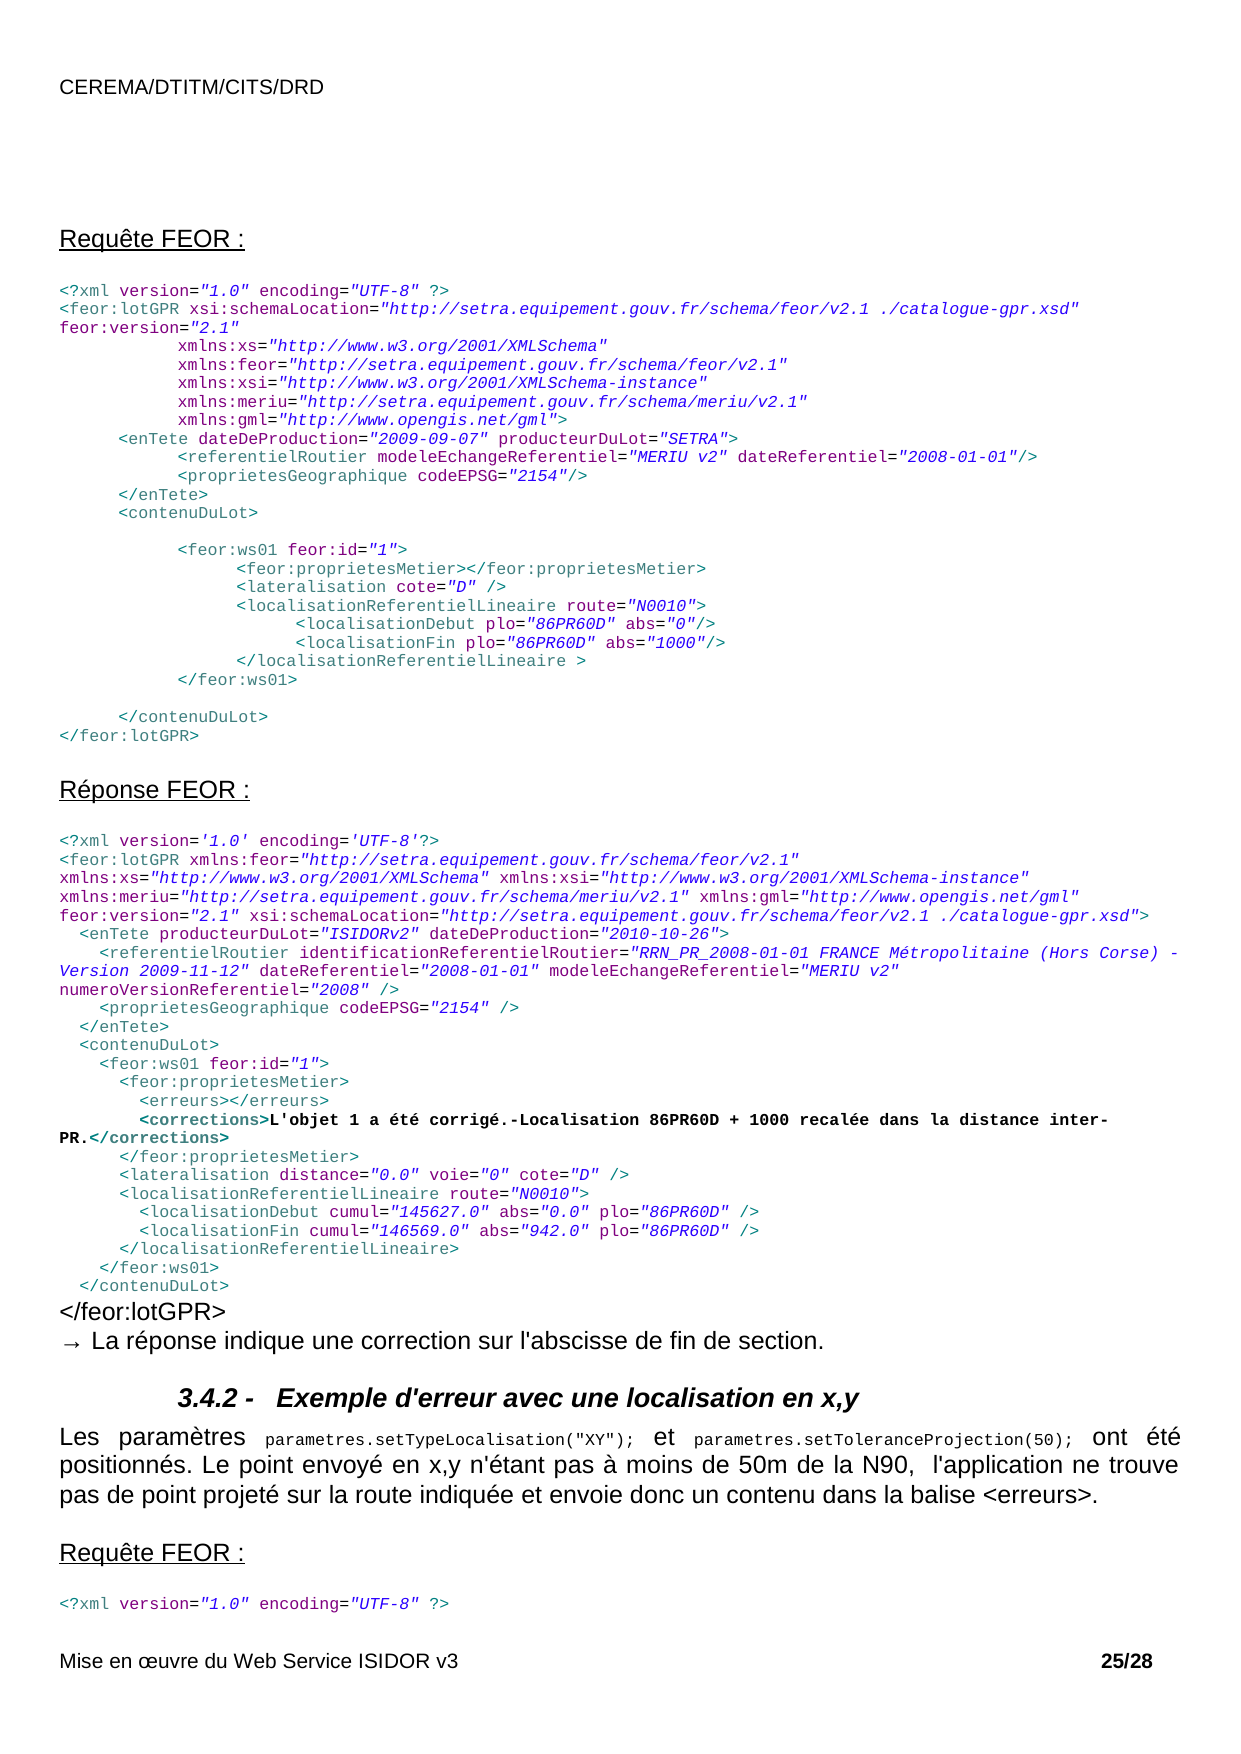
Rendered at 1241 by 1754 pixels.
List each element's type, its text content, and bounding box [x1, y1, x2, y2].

text <corrections>L'objet 1 a été corrigé.-Localisation 86PR60D + 1000 recalée dans la distance inter-PR.</corrections> [59, 1111, 1181, 1148]
text <lateralisation distance="0.0" voie="0" cote="D" /> [59, 1167, 1181, 1186]
text <referentielRoutier identificationReferentielRoutier="RRN_PR_2008-01-01 FRANCE Métropolitaine (Hors Corse) - Version 2009-11-12" dateReferentiel="2008-01-01" modeleEchangeReferentiel="MERIU v2" numeroVersionReferentiel="2008" /> [59, 944, 1181, 1000]
text <contenuDuLot> [59, 1037, 1181, 1056]
text </contenuDuLot> [59, 709, 1181, 727]
text </feor:lotGPR> [59, 1297, 1181, 1326]
text <feor:proprietesMetier></feor:proprietesMetier> [59, 561, 1181, 579]
subtitle Exemple d'erreur avec une localisation en x,y [177, 1381, 1181, 1412]
text xmlns:xsi="http://www.w3.org/2001/XMLSchema-instance" [59, 375, 1181, 394]
text <referentielRoutier modeleEchangeReferentiel="MERIU v2" dateReferentiel="2008-01-01"/> [59, 449, 1181, 468]
text xmlns:meriu="http://setra.equipement.gouv.fr/schema/meriu/v2.1" [59, 394, 1181, 412]
text <localisationReferentielLineaire route="N0010"> [59, 1186, 1181, 1204]
text <contenuDuLot> [59, 505, 1181, 523]
text <localisationDebut cumul="145627.0" abs="0.0" plo="86PR60D" /> [59, 1204, 1181, 1223]
text <erreurs></erreurs> [59, 1093, 1181, 1111]
text </localisationReferentielLineaire> [59, 1241, 1181, 1260]
text <feor:proprietesMetier> [59, 1074, 1181, 1093]
text <?xml version='1.0' encoding='UTF-8'?> [59, 833, 1181, 852]
text xmlns:feor="http://setra.equipement.gouv.fr/schema/feor/v2.1" [59, 357, 1181, 375]
text Les paramètres parametres.setTypeLocalisation("XY"); et parametres.setToleranceProjection(50); ont été positionnés. Le point envoyé en x,y n'étant pas à moins de 50m de la N90, l'application ne trouve pas de point projeté sur la route indiquée et envoie donc un contenu dans la balise <erreurs>. [59, 1421, 1181, 1508]
text </contenuDuLot> [59, 1278, 1181, 1297]
text <?xml version="1.0" encoding="UTF-8" ?> [59, 282, 1181, 301]
text Requête FEOR : [59, 1538, 1181, 1567]
text <feor:lotGPR xsi:schemaLocation="http://setra.equipement.gouv.fr/schema/feor/v2.1 ./catalogue-gpr.xsd" feor:version="2.1" [59, 301, 1181, 338]
text <enTete producteurDuLot="ISIDORv2" dateDeProduction="2010-10-26"> [59, 926, 1181, 944]
text xmlns:gml="http://www.opengis.net/gml"> [59, 412, 1181, 431]
text <enTete dateDeProduction="2009-09-07" producteurDuLot="SETRA"> [59, 431, 1181, 449]
text Réponse FEOR : [59, 775, 1181, 804]
text <feor:ws01 feor:id="1"> [59, 1056, 1181, 1074]
text </feor:ws01> [59, 1260, 1181, 1278]
text </localisationReferentielLineaire > [59, 653, 1181, 672]
text <proprietesGeographique codeEPSG="2154" /> [59, 1000, 1181, 1019]
text <feor:ws01 feor:id="1"> [59, 542, 1181, 561]
text <lateralisation cote="D" /> [59, 579, 1181, 598]
text <localisationFin plo="86PR60D" abs="1000"/> [59, 635, 1181, 653]
text <proprietesGeographique codeEPSG="2154"/> [59, 468, 1181, 486]
text <localisationReferentielLineaire route="N0010"> [59, 598, 1181, 616]
text </feor:lotGPR> [59, 727, 1181, 746]
text </enTete> [59, 1019, 1181, 1037]
text <localisationFin cumul="146569.0" abs="942.0" plo="86PR60D" /> [59, 1223, 1181, 1241]
text </feor:proprietesMetier> [59, 1148, 1181, 1167]
text xmlns:xs="http://www.w3.org/2001/XMLSchema" [59, 338, 1181, 357]
text <localisationDebut plo="86PR60D" abs="0"/> [59, 616, 1181, 635]
text → La réponse indique une correction sur l'abscisse de fin de section. [59, 1326, 1181, 1355]
text </feor:ws01> [59, 672, 1181, 690]
text <feor:lotGPR xmlns:feor="http://setra.equipement.gouv.fr/schema/feor/v2.1" xmlns:xs="http://www.w3.org/2001/XMLSchema" xmlns:xsi="http://www.w3.org/2001/XMLSchema-instance" xmlns:meriu="http://setra.equipement.gouv.fr/schema/meriu/v2.1" xmlns:gml="http://www.opengis.net/gml" feor:version="2.1" xsi:schemaLocation="http://setra.equipement.gouv.fr/schema/feor/v2.1 ./catalogue-gpr.xsd"> [59, 852, 1181, 926]
text </enTete> [59, 486, 1181, 505]
text Requête FEOR : [59, 224, 1181, 253]
text <?xml version="1.0" encoding="UTF-8" ?> [59, 1596, 1181, 1614]
